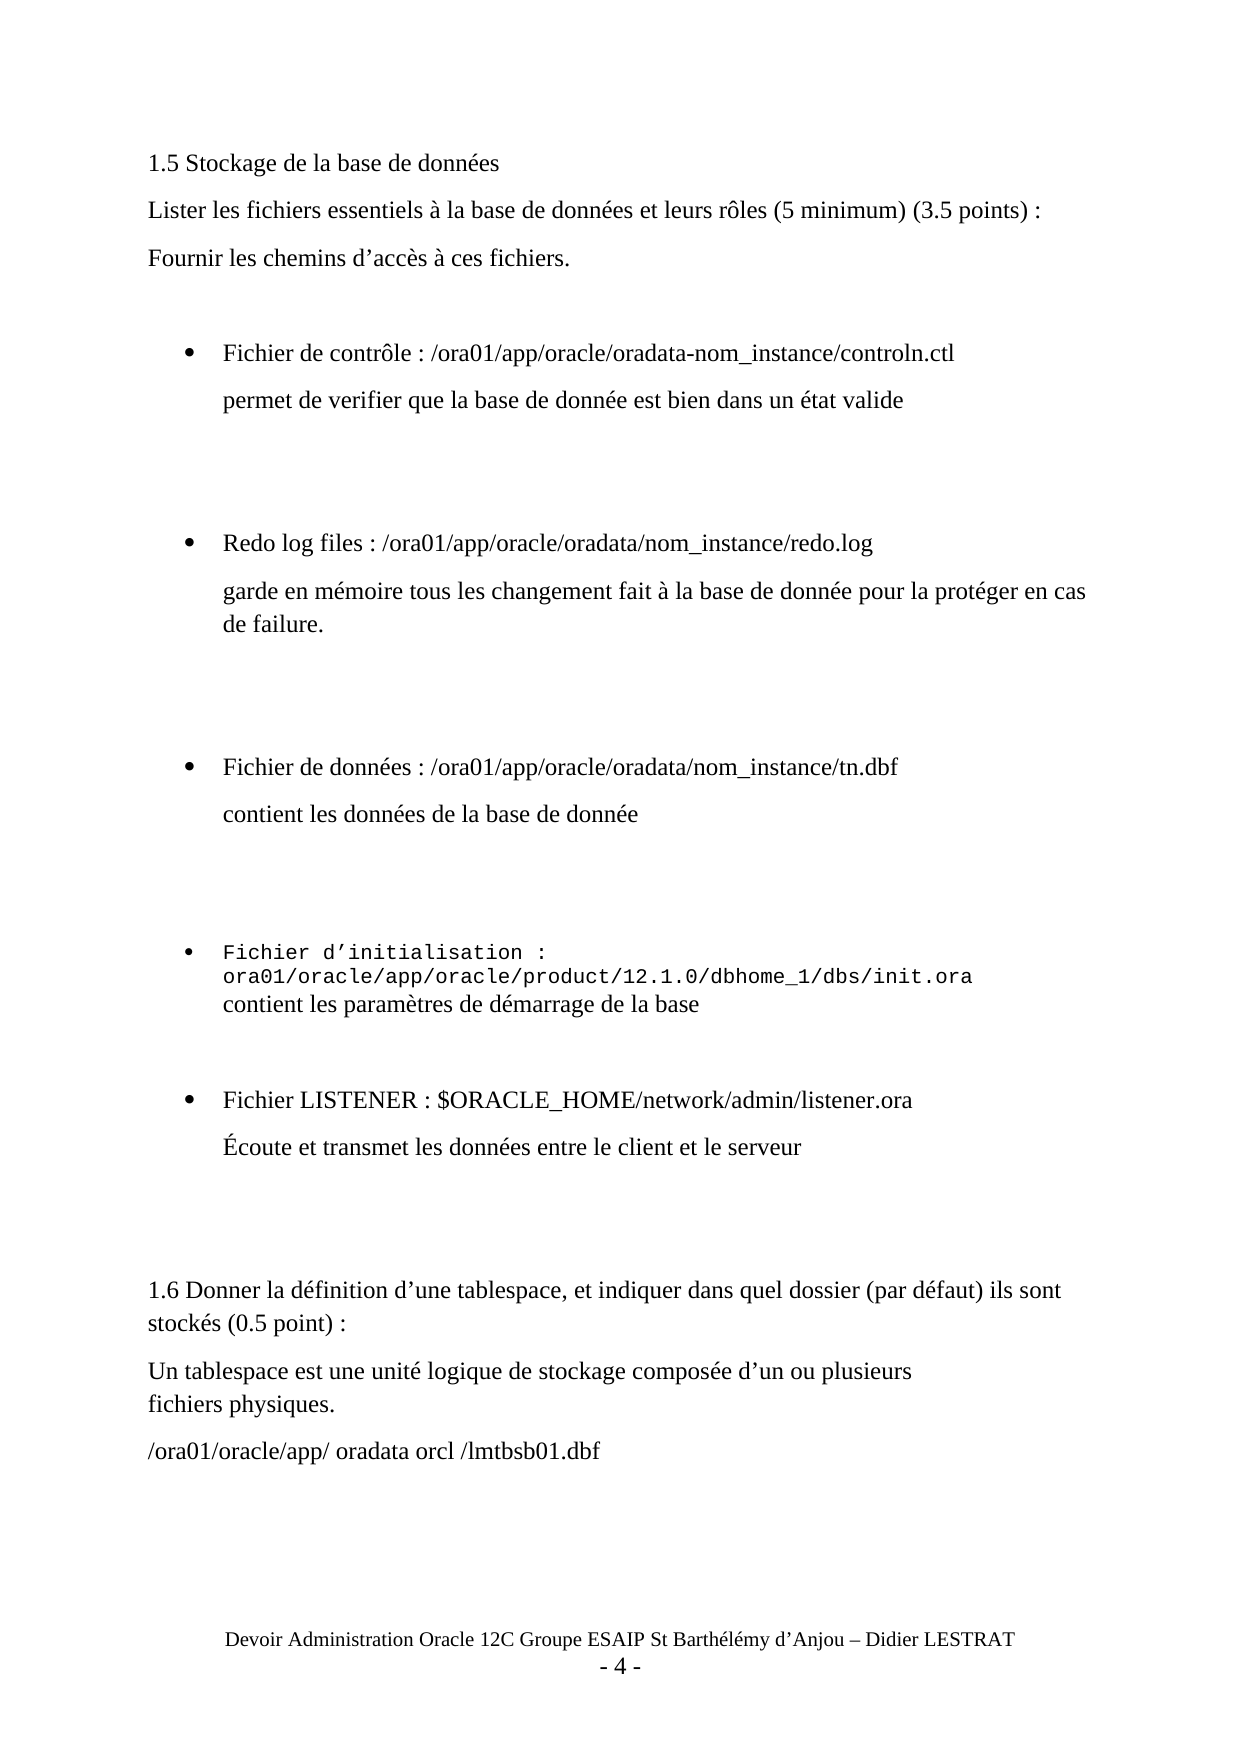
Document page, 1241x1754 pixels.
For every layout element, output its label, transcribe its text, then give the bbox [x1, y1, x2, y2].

list Fichier d’initialisation : [185, 942, 1093, 966]
text /ora01/oracle/app/ oradata orcl /lmtbsb01.dbf [148, 1436, 1093, 1465]
text Fournir les chemins d’accès à ces fichiers. [148, 243, 1093, 272]
list Fichier LISTENER : $ORACLE_HOME/network/admin/listener.ora [185, 1085, 1093, 1113]
text 1.6 Donner la définition d’une tablespace, et indiquer dans quel dossier (par défaut) ils sont stockés (0.5 point) : [148, 1275, 1093, 1337]
list Fichier de contrôle : /ora01/app/oracle/oradata-nom_instance/controln.ctl [185, 338, 1093, 367]
text 1.5 Stockage de la base de données [148, 148, 1093, 176]
list contient les paramètres de démarrage de la base [185, 989, 1093, 1018]
list garde en mémoire tous les changement fait à la base de donnée pour la protéger en cas de failure. [185, 576, 1093, 638]
list contient les données de la base de donnée [185, 799, 1093, 828]
list Fichier de données : /ora01/app/oracle/oradata/nom_instance/tn.dbf [185, 752, 1093, 781]
list permet de verifier que la base de donnée est bien dans un état valide [185, 386, 1093, 414]
list Écoute et transmet les données entre le client et le serveur [185, 1132, 1093, 1161]
text Un tablespace est une unité logique de stockage composée d’un ou plusieurs fichiers physiques. [148, 1356, 1093, 1418]
text Lister les fichiers essentiels à la base de données et leurs rôles (5 minimum) (3.5 points) : [148, 195, 1093, 224]
list Redo log files : /ora01/app/oracle/oradata/nom_instance/redo.log [185, 528, 1093, 557]
list ora01/oracle/app/oracle/product/12.1.0/dbhome_1/dbs/init.ora [185, 966, 1093, 989]
